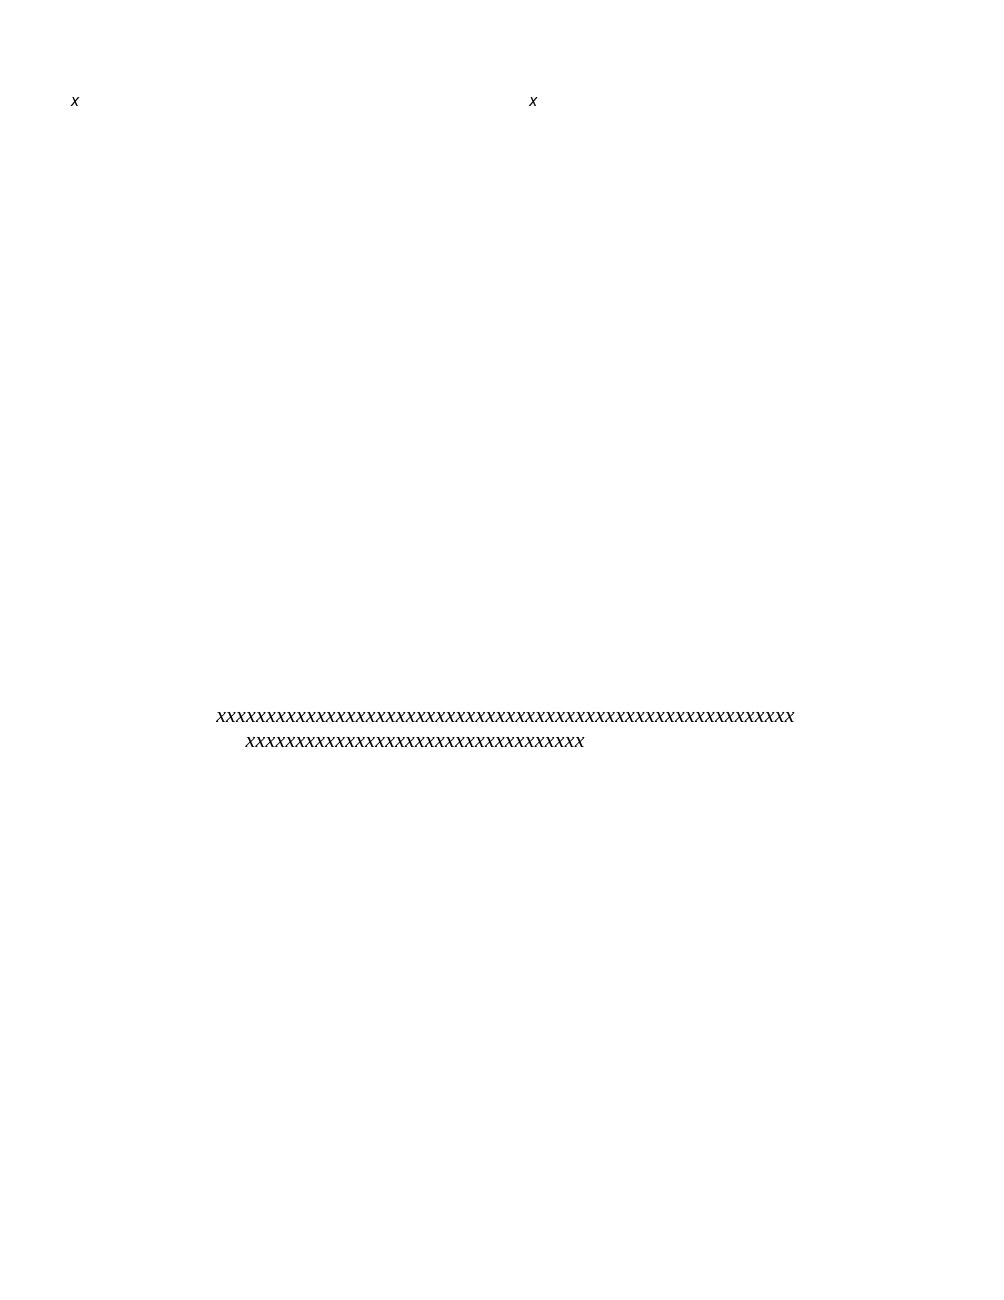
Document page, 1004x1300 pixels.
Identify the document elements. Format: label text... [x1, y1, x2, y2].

text xxxxxxxxxxxxxxxxxxxxxxxxxxxxxxxxxxxxxxxxxxxxxxxxxxxxxxxxxxxxxxxxxxxxxxxxxxxxxxxxxxxxxxxxxxxx [216, 703, 806, 752]
